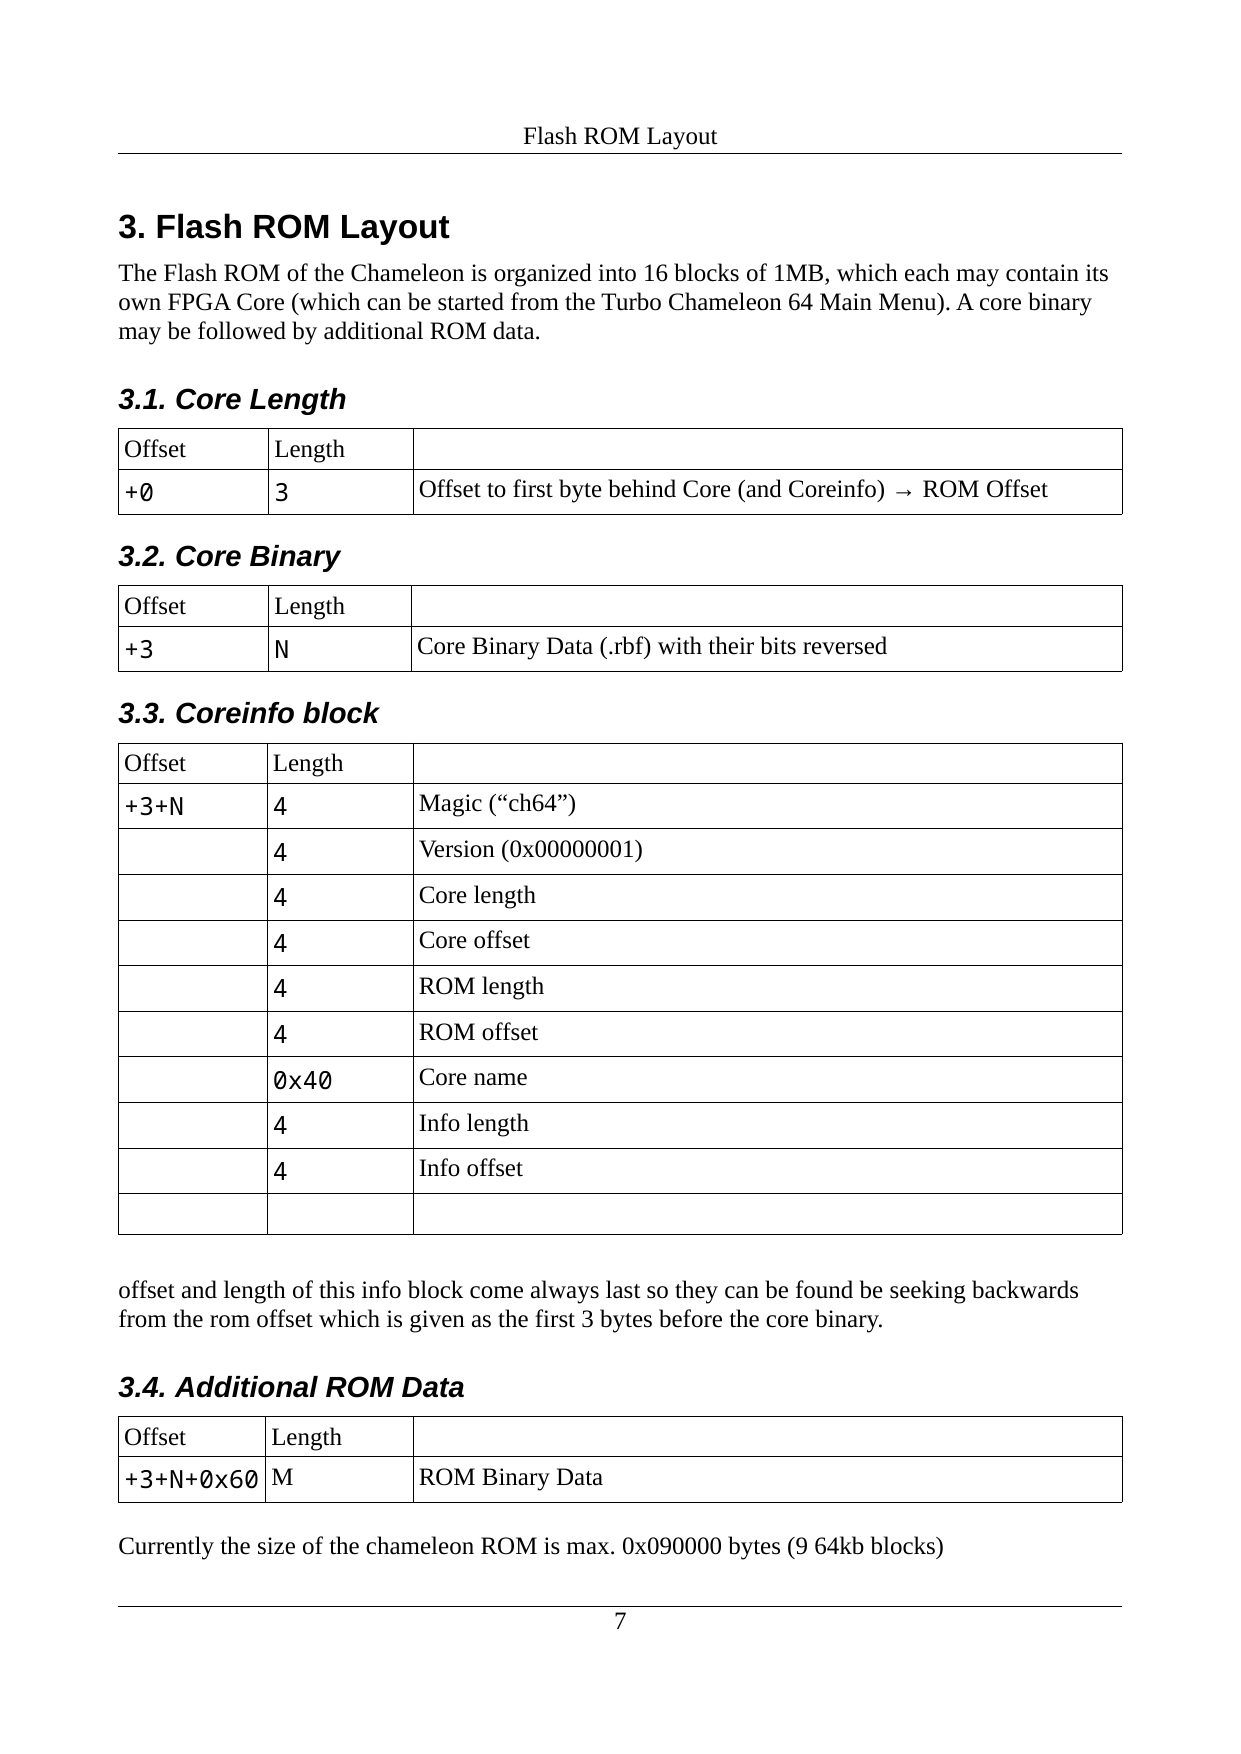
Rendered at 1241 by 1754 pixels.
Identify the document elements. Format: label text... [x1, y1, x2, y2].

table_cell [119, 829, 267, 874]
subtitle Coreinfo block [118, 696, 1122, 730]
table_cell [119, 921, 267, 965]
table_header [414, 744, 1122, 783]
table_header Offset [119, 744, 267, 783]
table_cell [119, 1194, 267, 1234]
table_cell 4 [268, 966, 413, 1011]
table_cell 4 [268, 1103, 413, 1148]
table_cell [119, 875, 267, 919]
text Currently the size of the chameleon ROM is max. 0x090000 bytes (9 64kb blocks) [118, 1531, 1122, 1559]
table_cell [119, 1012, 267, 1056]
table_cell 4 [268, 875, 413, 919]
table_header Offset [119, 1417, 265, 1456]
table_cell Core offset [414, 921, 1122, 965]
table_cell [268, 1194, 413, 1234]
table_cell +3+N [119, 784, 267, 828]
table_header [414, 1417, 1122, 1456]
table_cell [119, 966, 267, 1011]
table_header Length [268, 744, 413, 783]
table_cell [119, 1149, 267, 1193]
table_cell ROM length [414, 966, 1122, 1011]
subtitle Core Binary [118, 539, 1122, 573]
table_header Offset [119, 429, 268, 468]
table_header [414, 429, 1122, 468]
table_cell M [266, 1457, 413, 1502]
table_cell 4 [268, 1149, 413, 1193]
subtitle Flash ROM Layout [118, 207, 1122, 246]
table_cell 4 [268, 784, 413, 828]
table_cell [119, 1057, 267, 1102]
table_header Length [266, 1417, 413, 1456]
table_header [412, 586, 1122, 626]
table_cell +3 [119, 627, 268, 671]
subtitle Core Length [118, 382, 1122, 416]
table_cell Info offset [414, 1149, 1122, 1193]
table_cell Core Binary Data (.rbf) with their bits reversed [412, 627, 1122, 671]
table_cell N [269, 627, 411, 671]
table_cell +3+N+0x60 [119, 1457, 265, 1502]
table_cell 0x40 [268, 1057, 413, 1102]
table_cell 4 [268, 1012, 413, 1056]
table_cell Offset to first byte behind Core (and Coreinfo) → ROM Offset [414, 470, 1122, 514]
table_cell Magic (“ch64”) [414, 784, 1122, 828]
table_cell ROM offset [414, 1012, 1122, 1056]
table_cell [414, 1194, 1122, 1234]
table_cell [119, 1103, 267, 1148]
table_header Offset [119, 586, 268, 626]
table_header Length [269, 586, 411, 626]
table_header Length [269, 429, 413, 468]
table_cell 3 [269, 470, 413, 514]
table_cell Core name [414, 1057, 1122, 1102]
text The Flash ROM of the Chameleon is organized into 16 blocks of 1MB, which each may contain its own FPGA Core (which can be started from the Turbo Chameleon 64 Main Menu). A core binary may be followed by additional ROM data. [118, 258, 1122, 345]
table_cell +0 [119, 470, 268, 514]
text offset and length of this info block come always last so they can be found be seeking backwards from the rom offset which is given as the first 3 bytes before the core binary. [118, 1275, 1122, 1332]
table_cell Version (0x00000001) [414, 829, 1122, 874]
table_cell 4 [268, 921, 413, 965]
table_cell Info length [414, 1103, 1122, 1148]
table_cell ROM Binary Data [414, 1457, 1122, 1502]
subtitle Additional ROM Data [118, 1370, 1122, 1403]
table_cell 4 [268, 829, 413, 874]
table_cell Core length [414, 875, 1122, 919]
